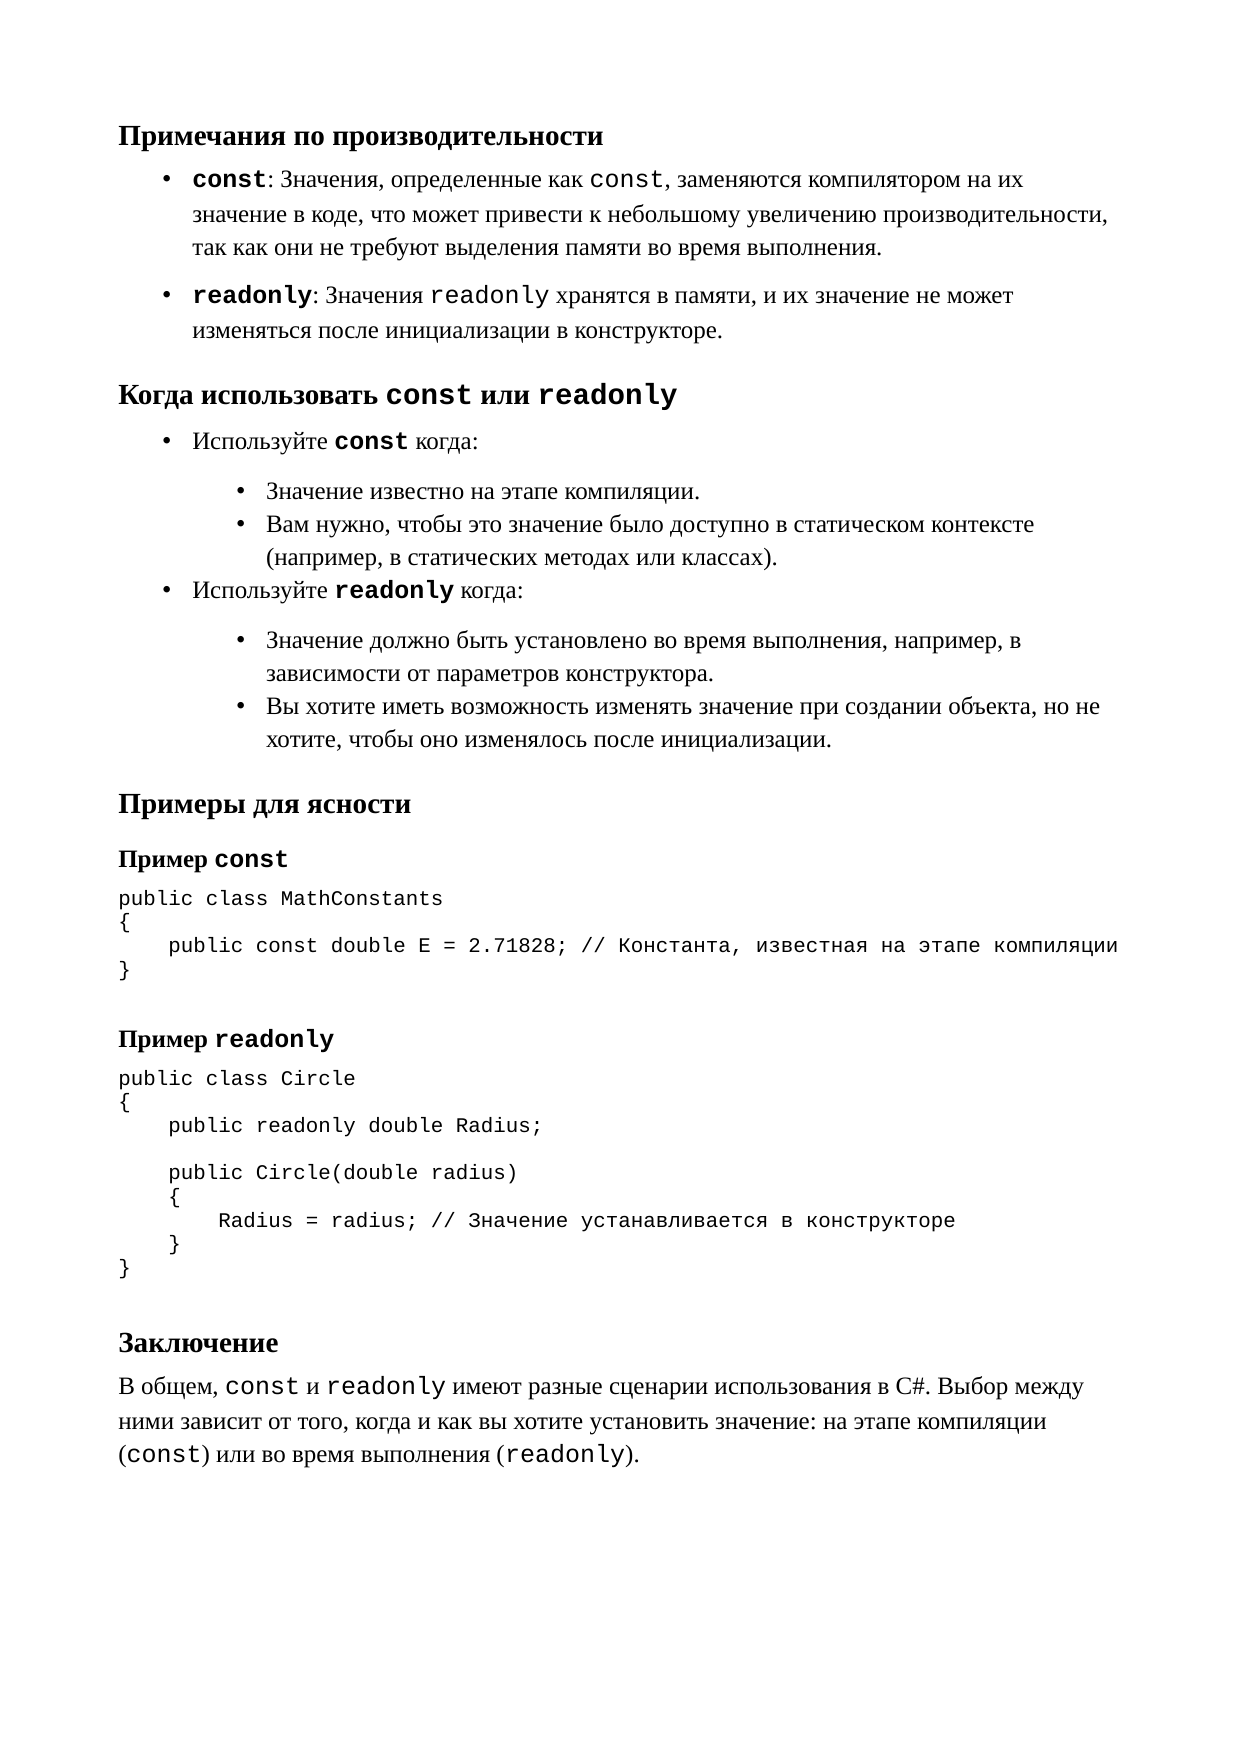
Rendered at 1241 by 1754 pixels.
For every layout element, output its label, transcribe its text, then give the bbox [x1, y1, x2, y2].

list Вам нужно, чтобы это значение было доступно в статическом контексте (например, в статических методах или классах). [236, 509, 1122, 571]
list Значение должно быть установлено во время выполнения, например, в зависимости от параметров конструктора. [236, 625, 1122, 687]
text { [118, 912, 1122, 935]
text } [118, 959, 1122, 982]
text public class MathConstants [118, 888, 1122, 912]
list Используйте const когда: [162, 426, 1122, 457]
subtitle Примечания по производительности [118, 118, 1122, 152]
text { [118, 1091, 1122, 1115]
text public const double E = 2.71828; // Константа, известная на этапе компиляции [118, 935, 1122, 959]
text } [118, 1233, 1122, 1257]
list Используйте readonly когда: [162, 575, 1122, 606]
text { [118, 1186, 1122, 1210]
subtitle Пример const [118, 844, 1122, 875]
list readonly: Значения readonly хранятся в памяти, и их значение не может изменяться после инициализации в конструкторе. [162, 280, 1122, 344]
list Значение известно на этапе компиляции. [236, 476, 1122, 504]
text public class Circle [118, 1068, 1122, 1091]
subtitle Заключение [118, 1325, 1122, 1358]
text Radius = radius; // Значение устанавливается в конструкторе [118, 1210, 1122, 1233]
subtitle Примеры для ясности [118, 786, 1122, 819]
list Вы хотите иметь возможность изменять значение при создании объекта, но не хотите, чтобы оно изменялось после инициализации. [236, 691, 1122, 753]
text В общем, const и readonly имеют разные сценарии использования в C#. Выбор между ними зависит от того, когда и как вы хотите установить значение: на этапе компиляции (const) или во время выполнения (readonly). [118, 1371, 1122, 1470]
text } [118, 1257, 1122, 1281]
text public Circle(double radius) [118, 1162, 1122, 1186]
text public readonly double Radius; [118, 1115, 1122, 1139]
list const: Значения, определенные как const, заменяются компилятором на их значение в коде, что может привести к небольшому увеличению производительности, так как они не требуют выделения памяти во время выполнения. [162, 164, 1122, 261]
subtitle Когда использовать const или readonly [118, 377, 1122, 413]
subtitle Пример readonly [118, 1024, 1122, 1055]
